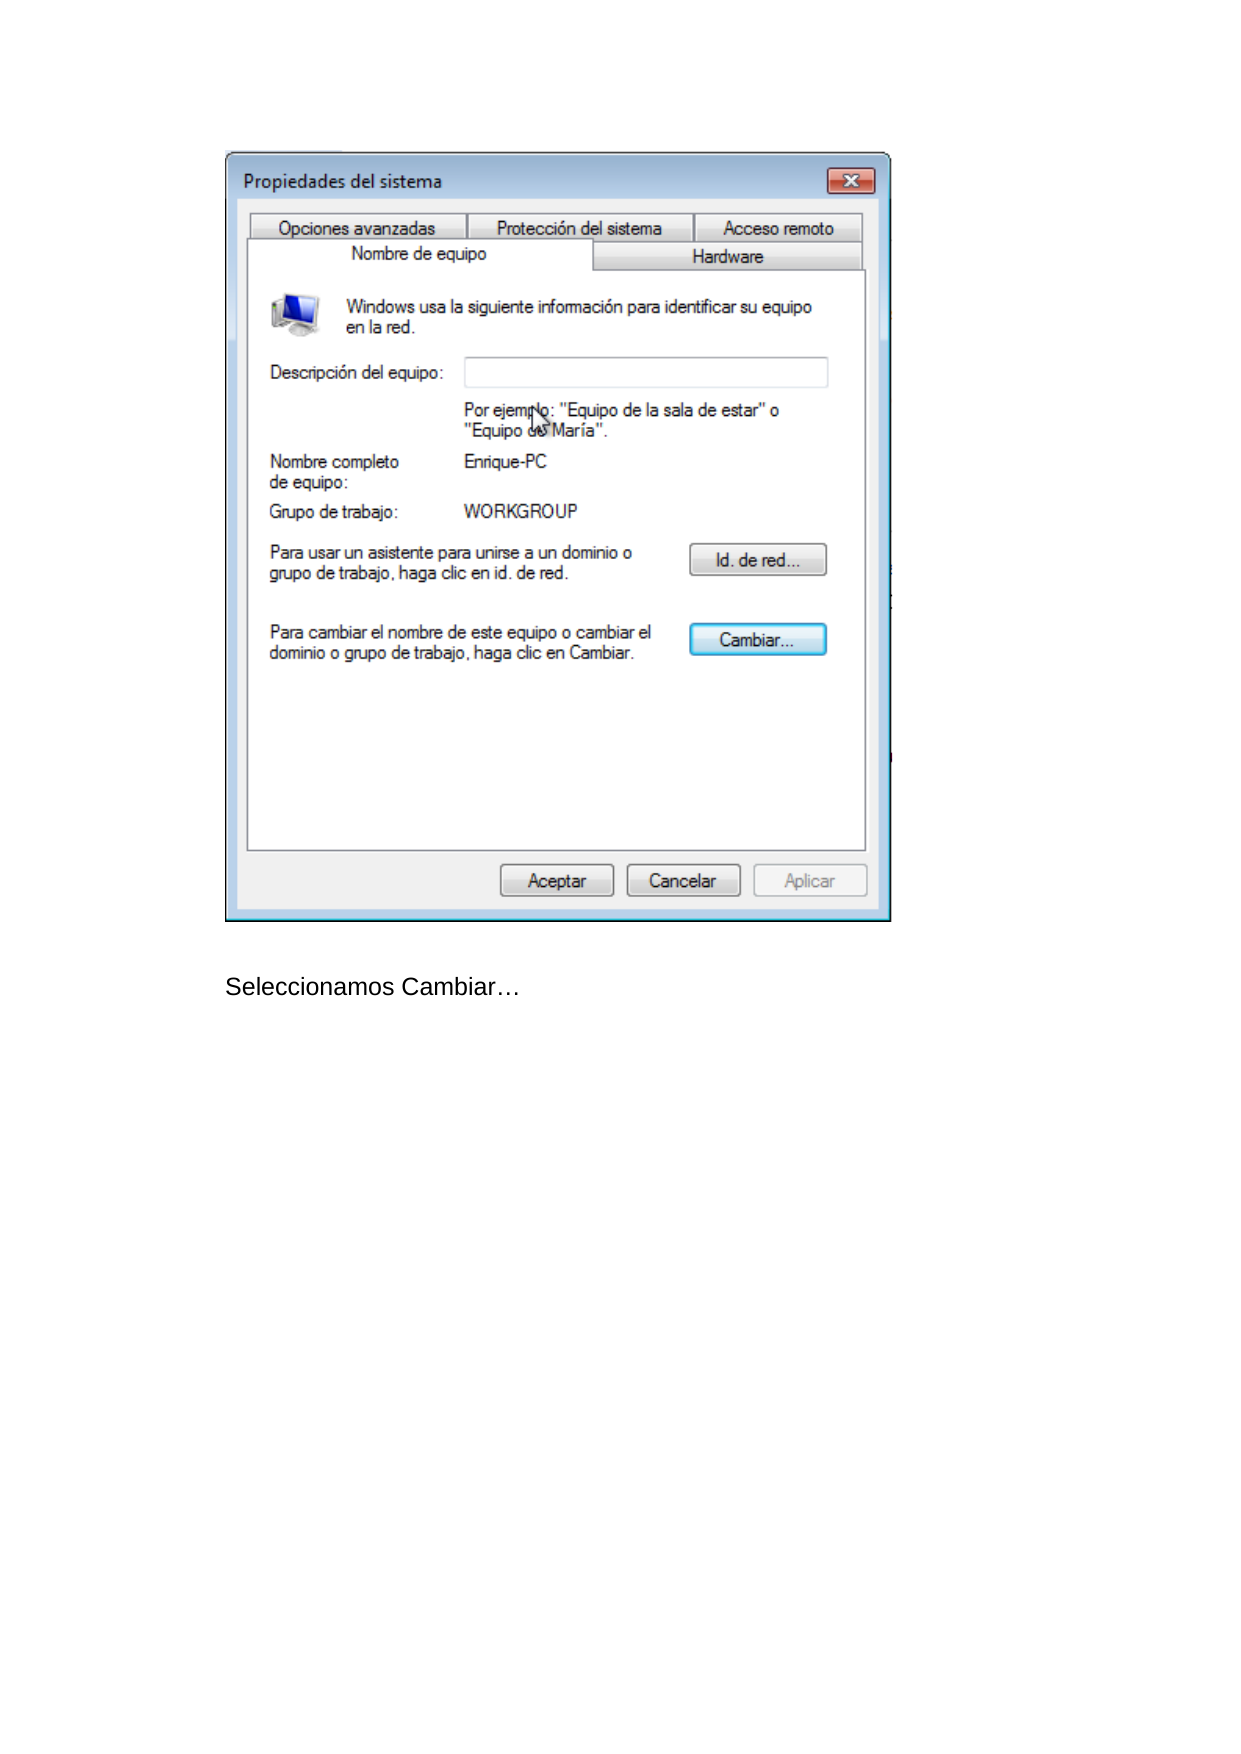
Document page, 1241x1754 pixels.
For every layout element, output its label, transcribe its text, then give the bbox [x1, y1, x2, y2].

text Seleccionamos Cambiar… [225, 972, 1090, 1001]
